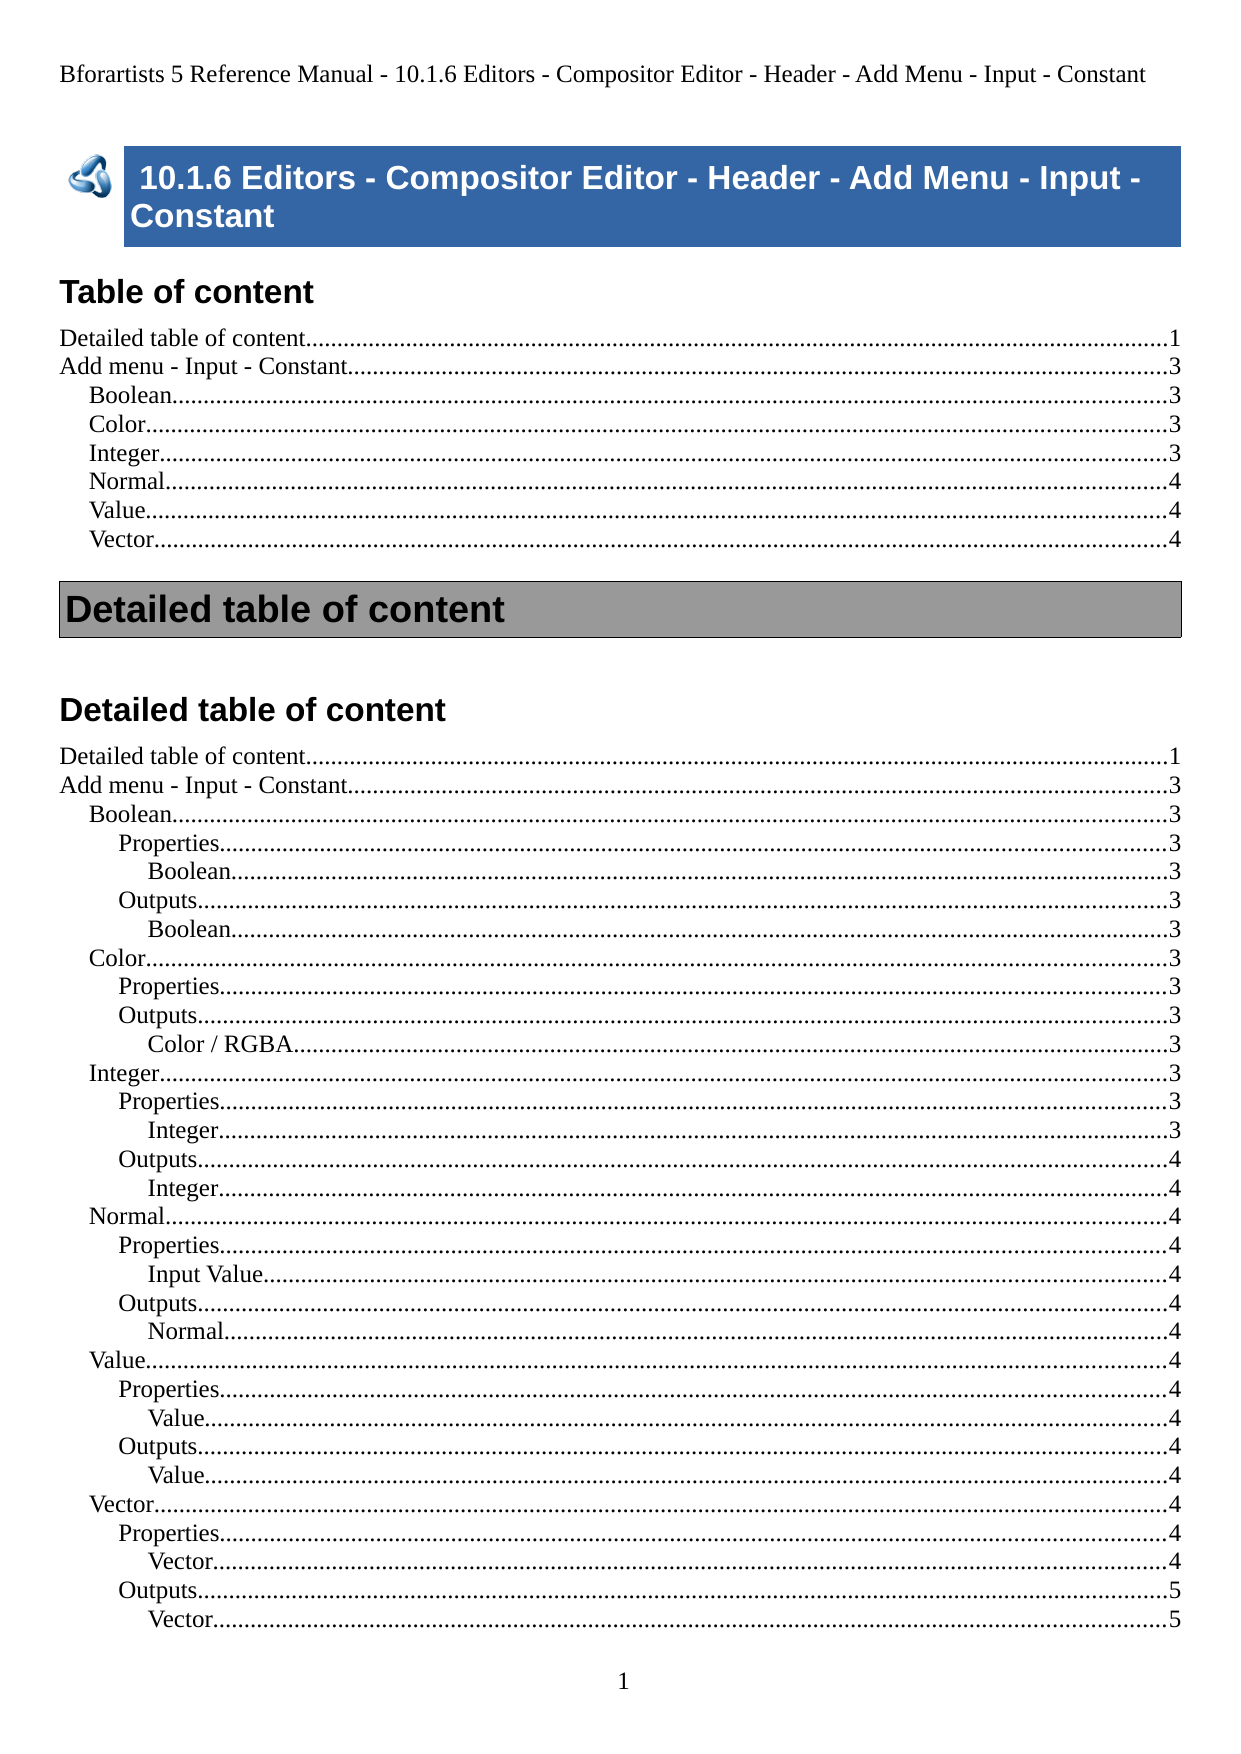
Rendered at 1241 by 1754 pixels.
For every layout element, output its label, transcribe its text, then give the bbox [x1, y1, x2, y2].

picture [65, 152, 114, 201]
text Properties 4 [118, 1230, 1181, 1259]
subtitle Table of content [59, 272, 1181, 310]
text Boolean 3 [147, 856, 1181, 885]
text Normal 4 [147, 1316, 1181, 1345]
table_header 10.1.6 Editors - Compositor Editor - Header - Add Menu - Input - Constant [124, 146, 1181, 247]
text Integer 3 [88, 1058, 1181, 1086]
text Value 4 [88, 495, 1181, 524]
text Properties 3 [118, 1086, 1181, 1115]
text Properties 4 [118, 1374, 1181, 1403]
text Normal 4 [88, 1201, 1181, 1230]
text Vector 4 [88, 524, 1181, 553]
text Boolean 3 [88, 799, 1181, 828]
text Vector 4 [88, 1489, 1181, 1518]
text Integer 4 [147, 1173, 1181, 1201]
text Normal 4 [88, 466, 1181, 495]
text Outputs 4 [118, 1288, 1181, 1316]
text Properties 3 [118, 971, 1181, 1000]
text Outputs 5 [118, 1575, 1181, 1604]
text Detailed table of content 1 [59, 741, 1181, 770]
text Properties 3 [118, 828, 1181, 856]
text Add menu - Input - Constant 3 [59, 770, 1181, 799]
subtitle Detailed table of content [59, 690, 1181, 729]
text Color 3 [88, 409, 1181, 438]
text Integer 3 [147, 1115, 1181, 1144]
text Value 4 [147, 1403, 1181, 1431]
text Outputs 4 [118, 1144, 1181, 1173]
text Vector 4 [147, 1546, 1181, 1575]
table_header [59, 146, 124, 247]
text Outputs 3 [118, 1000, 1181, 1029]
text Add menu - Input - Constant 3 [59, 351, 1181, 380]
text Color / RGBA 3 [147, 1029, 1181, 1058]
text Vector 5 [147, 1604, 1181, 1633]
text Value 4 [147, 1460, 1181, 1489]
text Value 4 [88, 1345, 1181, 1374]
text Properties 4 [118, 1518, 1181, 1546]
table_header Detailed table of content [60, 582, 1181, 637]
text Outputs 3 [118, 885, 1181, 914]
text Boolean 3 [147, 914, 1181, 943]
text Integer 3 [88, 438, 1181, 466]
text Input Value 4 [147, 1259, 1181, 1288]
text Detailed table of content 1 [59, 323, 1181, 351]
text Boolean 3 [88, 380, 1181, 409]
text Color 3 [88, 943, 1181, 971]
text Outputs 4 [118, 1431, 1181, 1460]
